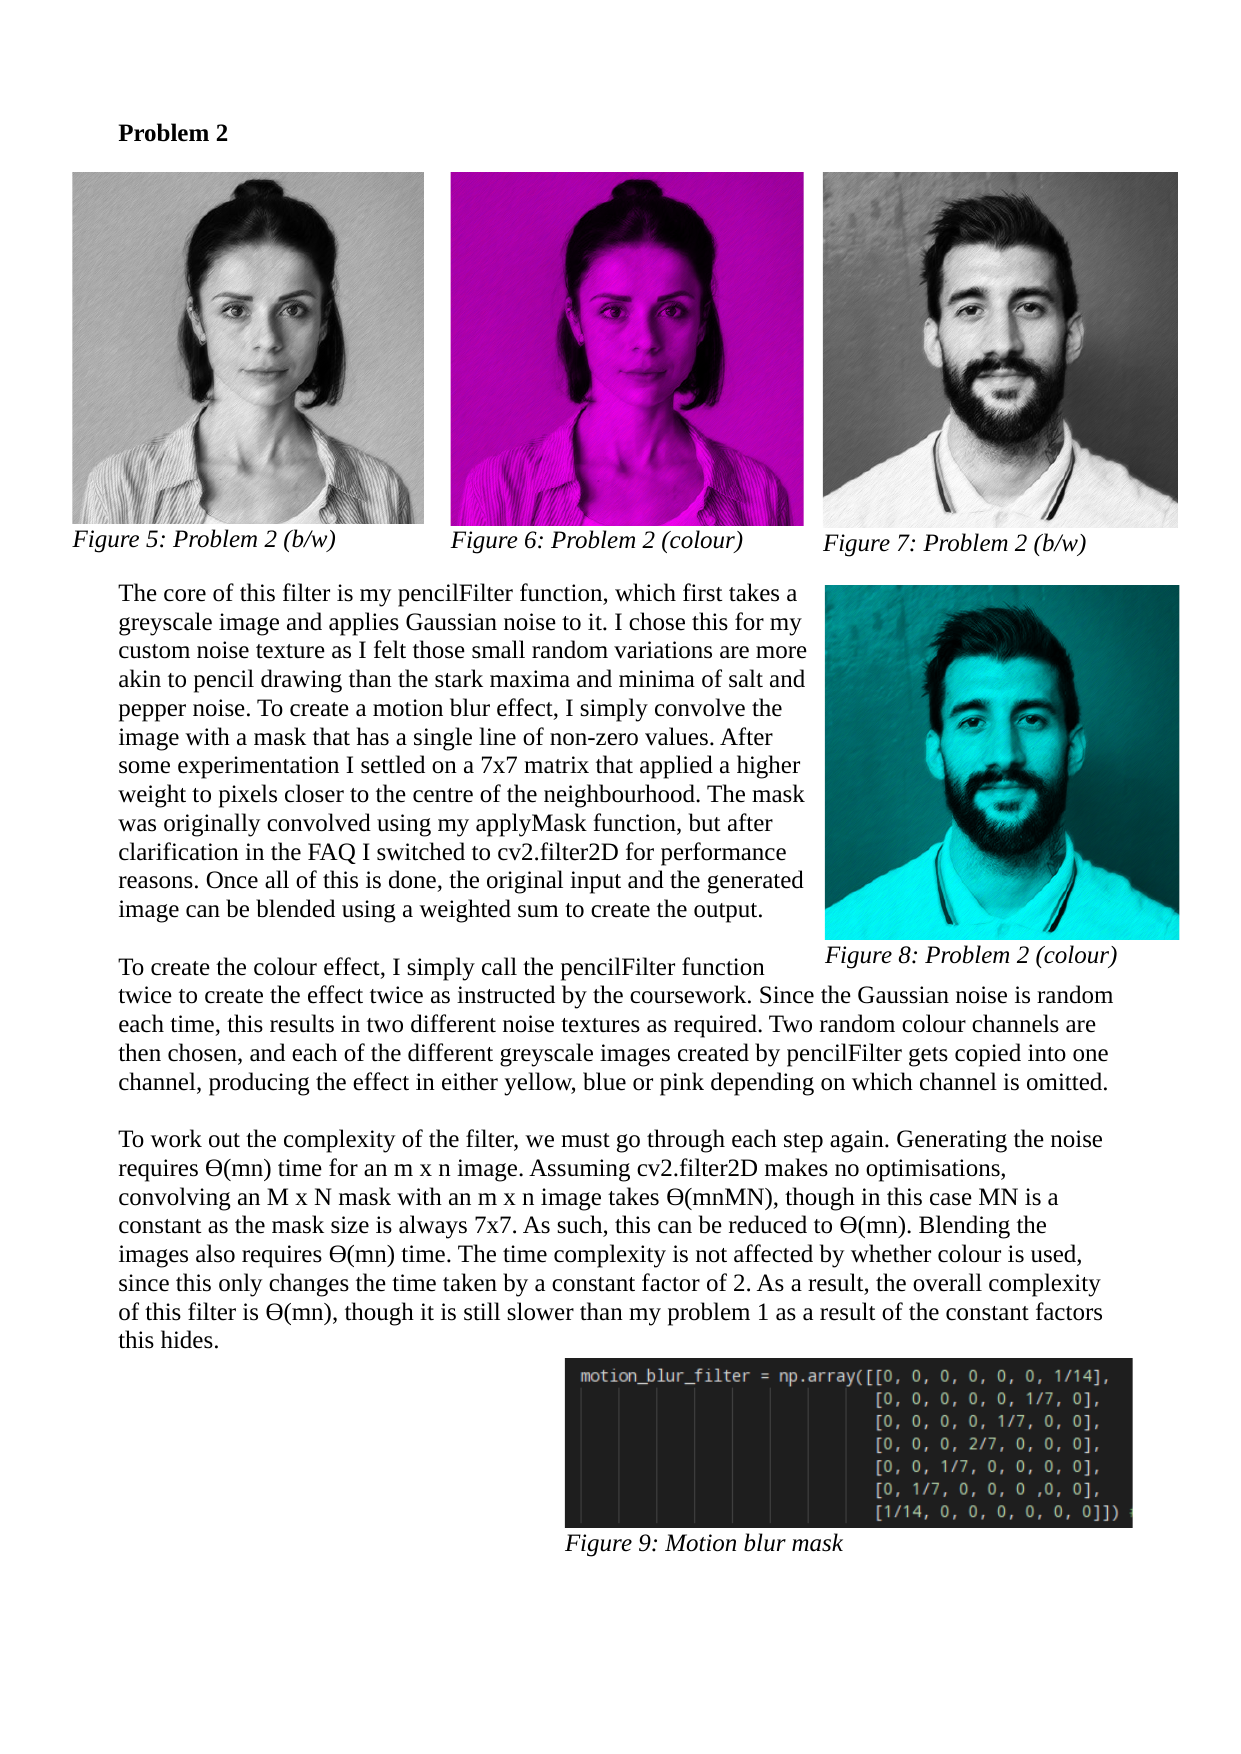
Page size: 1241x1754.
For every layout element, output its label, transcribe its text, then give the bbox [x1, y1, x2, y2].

text Figure 5: Problem 2 (b/w) [72, 524, 424, 553]
text Figure 7: Problem 2 (b/w) [823, 528, 1178, 556]
picture [450, 172, 804, 526]
picture [822, 172, 1178, 528]
picture [72, 172, 424, 524]
text Problem 2 [118, 118, 1122, 147]
picture [824, 585, 1180, 940]
text To create the colour effect, I simply call the pencilFilter function twice to create the effect twice as instructed by the coursework. Since the Gaussian noise is random each time, this results in two different noise textures as required. Two random colour channels are then chosen, and each of the different greyscale images created by pencilFilter gets copied into one channel, producing the effect in either yellow, blue or pink depending on which channel is omitted. [118, 952, 1122, 1096]
text Figure 6: Problem 2 (colour) [451, 526, 804, 554]
text Figure 8: Problem 2 (colour) [825, 940, 1179, 968]
picture [564, 1358, 1133, 1528]
text To work out the complexity of the filter, we must go through each step again. Generating the noise requires ϴ(mn) time for an m x n image. Assuming cv2.filter2D makes no optimisations, convolving an M x N mask with an m x n image takes ϴ(mnMN), though in this case MN is a constant as the mask size is always 7x7. As such, this can be reduced to ϴ(mn). Blending the images also requires ϴ(mn) time. The time complexity is not affected by whether colour is used, since this only changes the time taken by a constant factor of 2. As a result, the overall complexity of this filter is ϴ(mn), though it is still slower than my problem 1 as a result of the constant factors this hides. [118, 1124, 1122, 1354]
text Figure 9: Motion blur mask [565, 1528, 1133, 1556]
text The core of this filter is my pencilFilter function, which first takes a greyscale image and applies Gaussian noise to it. I chose this for my custom noise texture as I felt those small random variations are more akin to pencil drawing than the stark maxima and minima of salt and pepper noise. To create a motion blur effect, I simply convolve the image with a mask that has a single line of non-zero values. After some experimentation I settled on a 7x7 matrix that applied a higher weight to pixels closer to the centre of the neighbourhood. The mask was originally convolved using my applyMask function, but after clarification in the FAQ I switched to cv2.filter2D for performance reasons. Once all of this is done, the original input and the generated image can be blended using a weighted sum to create the output. [118, 578, 825, 923]
